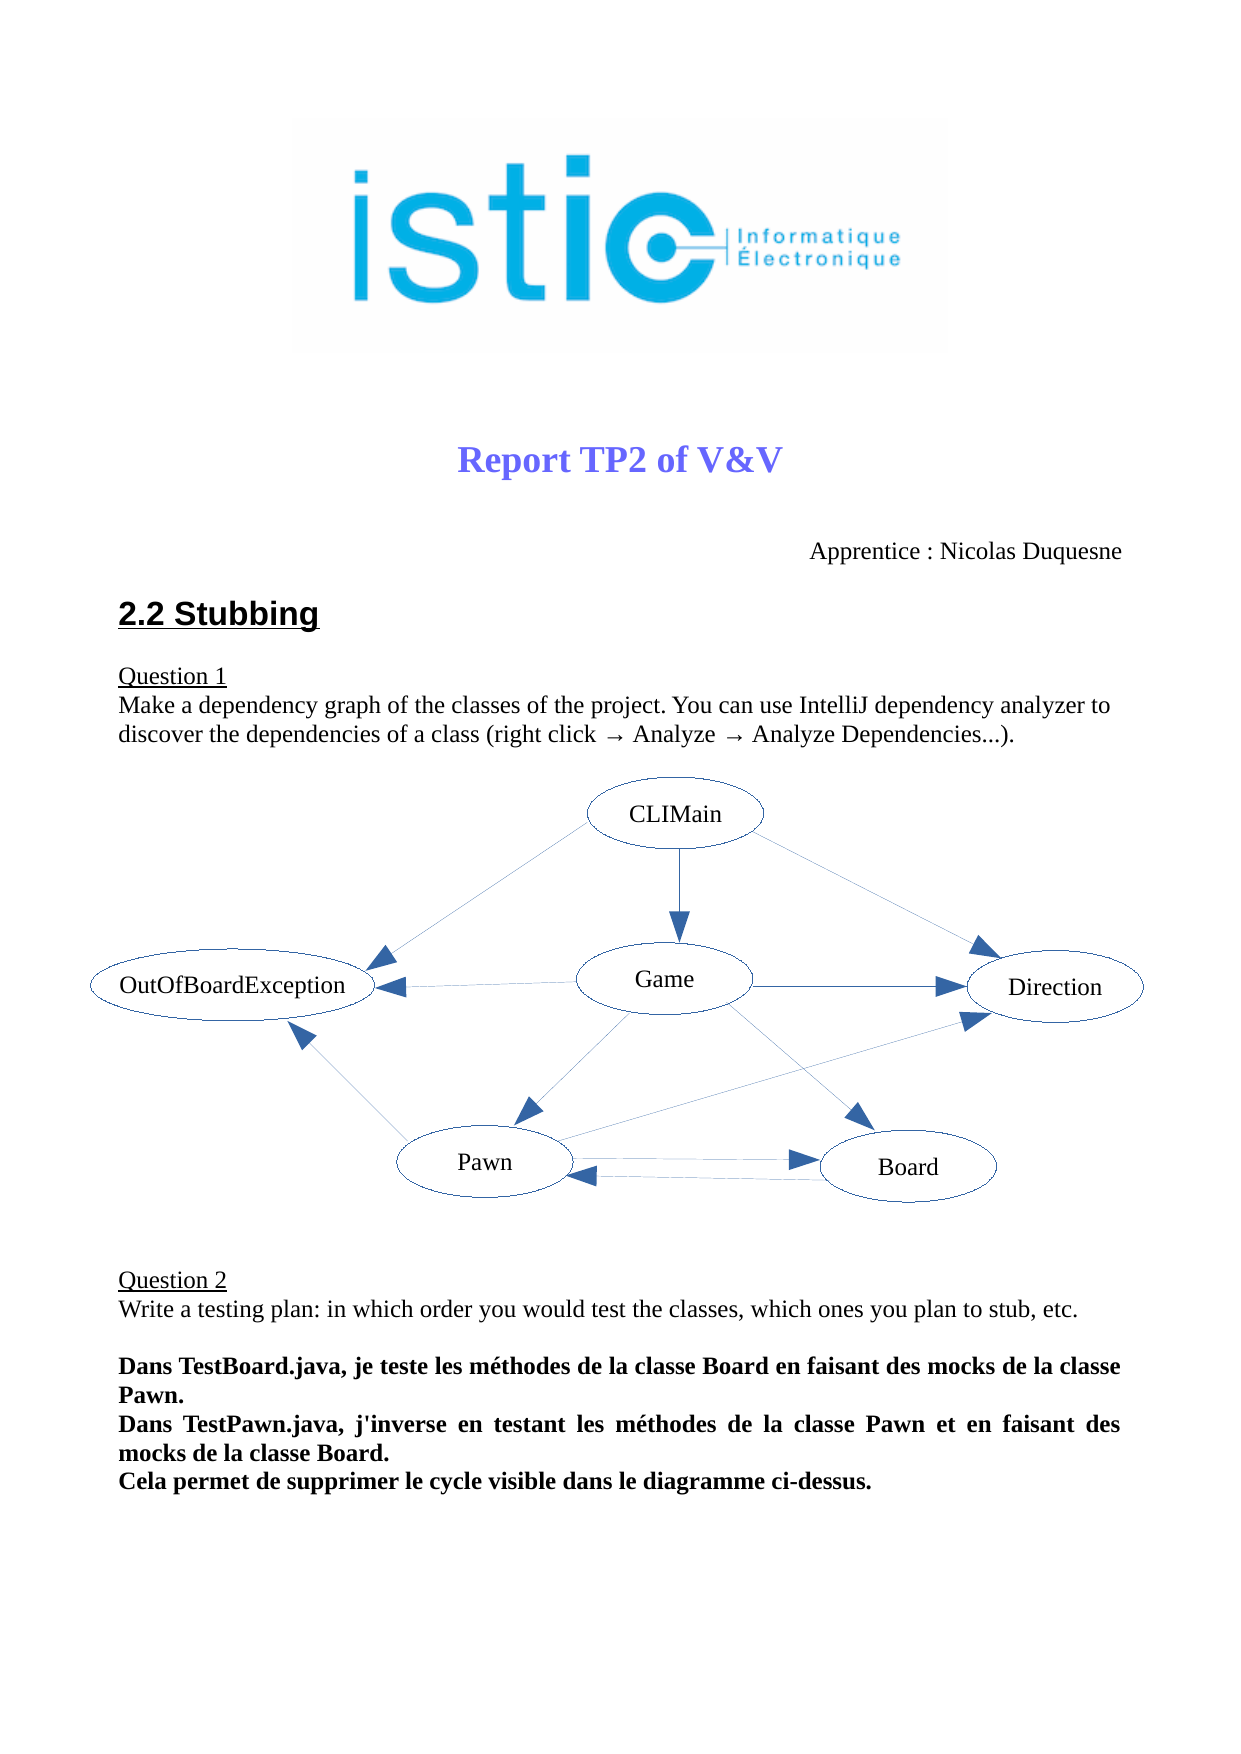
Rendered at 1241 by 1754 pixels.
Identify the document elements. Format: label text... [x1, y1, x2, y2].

text Cela permet de supprimer le cycle visible dans le diagramme ci-dessus. [118, 1466, 1122, 1495]
text Dans TestPawn.java, j'inverse en testant les méthodes de la classe Pawn et en faisant des mocks de la classe Board. [118, 1409, 1122, 1466]
text Apprentice : Nicolas Duquesne [118, 536, 1122, 565]
subtitle Report TP2 of V&V [118, 437, 1122, 480]
text 2.2 Stubbing [118, 594, 1122, 633]
text Write a testing plan: in which order you would test the classes, which ones you plan to stub, etc. [118, 1294, 1122, 1323]
text Question 1 [118, 661, 1122, 690]
text Make a dependency graph of the classes of the project. You can use IntelliJ dependency analyzer to discover the dependencies of a class (right click → Analyze → Analyze Dependencies...). [118, 690, 1122, 748]
picture [292, 118, 949, 353]
text Question 2 [118, 1265, 1122, 1294]
text Dans TestBoard.java, je teste les méthodes de la classe Board en faisant des mocks de la classe Pawn. [118, 1351, 1122, 1409]
